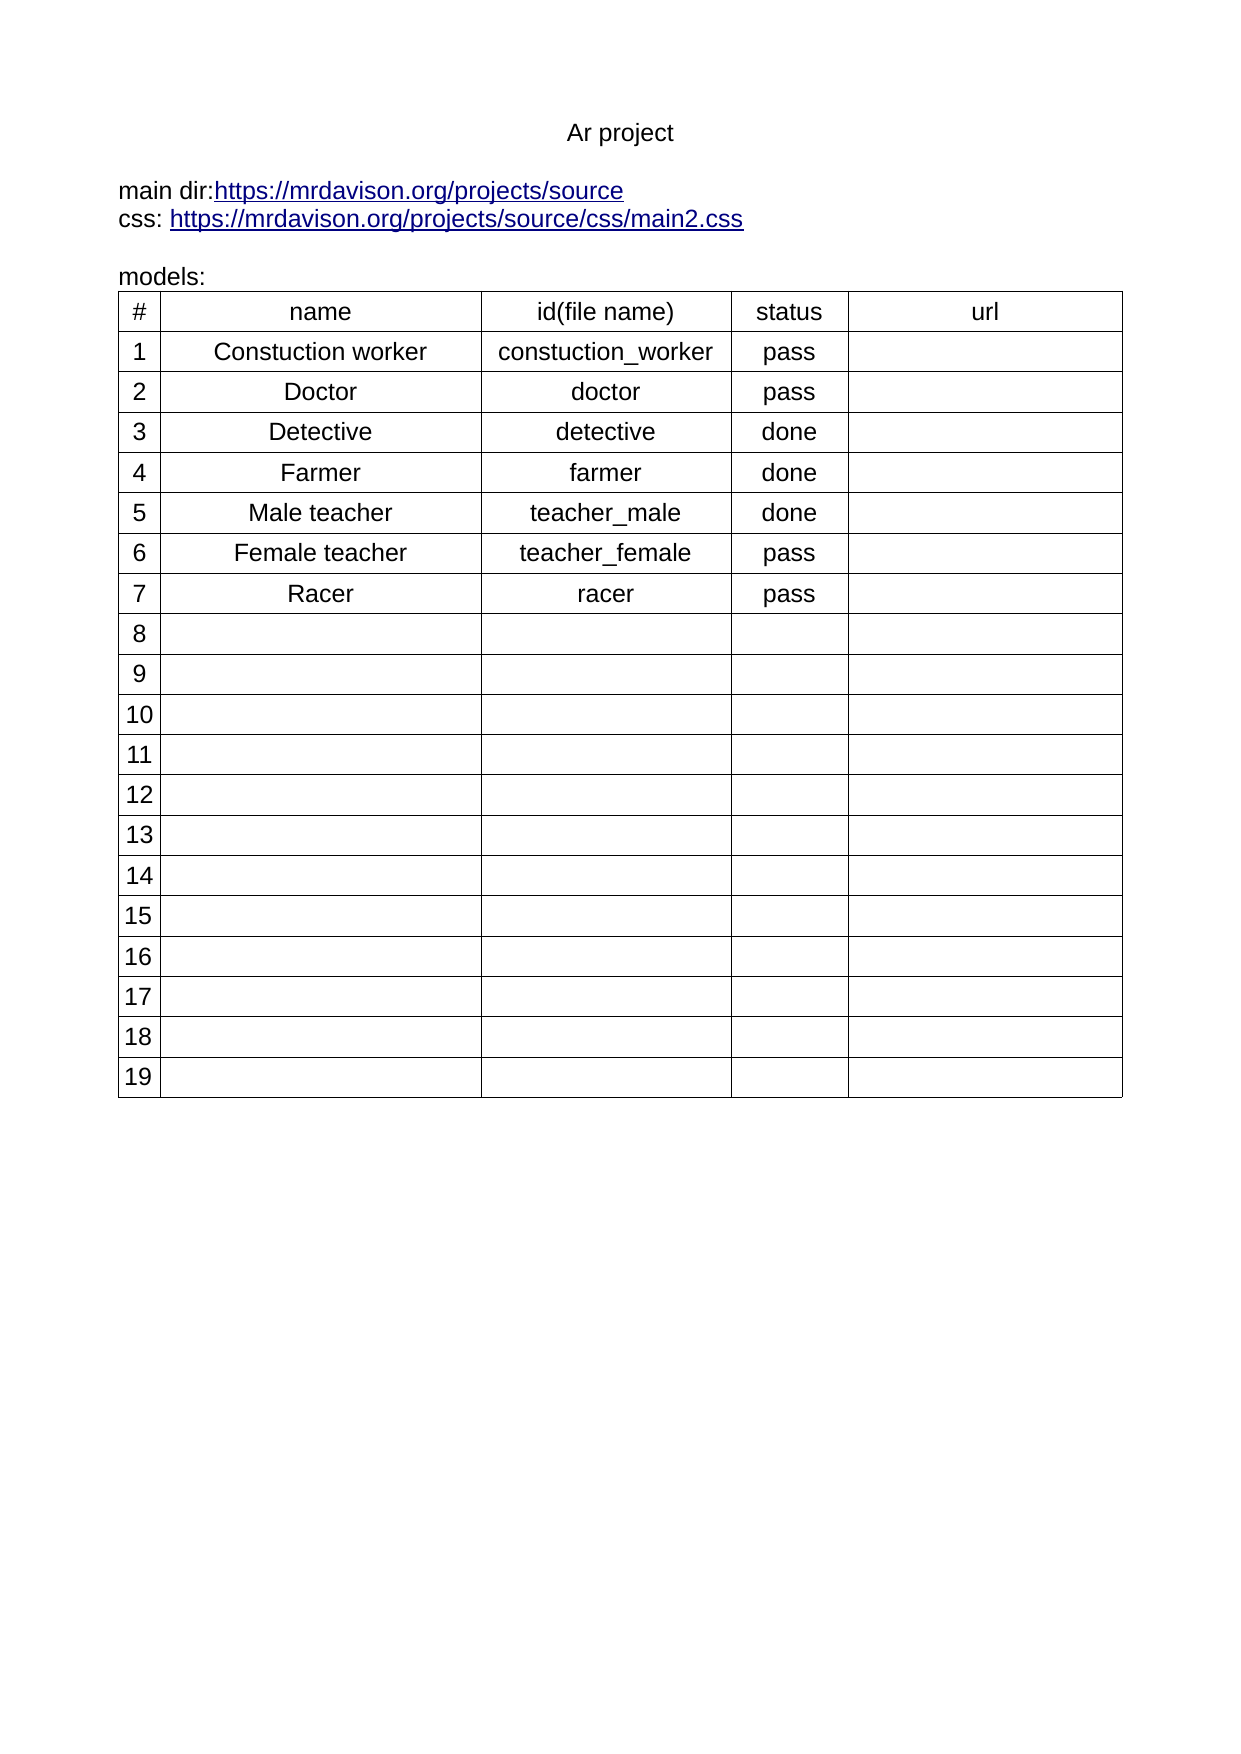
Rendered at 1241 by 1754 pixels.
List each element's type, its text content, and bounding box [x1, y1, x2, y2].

table_cell 16 [119, 937, 160, 976]
table_cell [161, 856, 481, 895]
table_cell [849, 856, 1122, 895]
table_cell 12 [119, 775, 160, 815]
table_cell teacher_male [482, 493, 731, 532]
table_header # [119, 292, 160, 331]
table_cell 1 [119, 332, 160, 371]
table_cell 6 [119, 534, 160, 573]
table_cell [161, 1058, 481, 1097]
table_cell farmer [482, 453, 731, 492]
text css: https://mrdavison.org/projects/source/css/main2.css [118, 204, 1122, 233]
table_cell 18 [119, 1017, 160, 1057]
table_cell [849, 775, 1122, 815]
table_cell [849, 1017, 1122, 1057]
table_cell racer [482, 574, 731, 613]
table_cell Male teacher [161, 493, 481, 532]
table_cell [161, 735, 481, 774]
table_cell [482, 1017, 731, 1057]
table_cell [849, 1058, 1122, 1097]
table_cell 7 [119, 574, 160, 613]
table_cell teacher_female [482, 534, 731, 573]
table_cell [732, 1017, 848, 1057]
table_cell [482, 655, 731, 694]
table_cell 4 [119, 453, 160, 492]
table_cell [161, 1017, 481, 1057]
table_cell 17 [119, 977, 160, 1016]
table_cell 15 [119, 896, 160, 936]
table_cell [732, 937, 848, 976]
table_cell done [732, 413, 848, 452]
table_cell [849, 896, 1122, 936]
table_cell Farmer [161, 453, 481, 492]
table_cell done [732, 493, 848, 532]
table_cell 13 [119, 816, 160, 855]
text main dir:https://mrdavison.org/projects/source [118, 176, 1122, 204]
table_cell [482, 614, 731, 653]
table_cell [482, 977, 731, 1016]
table_cell pass [732, 534, 848, 573]
table_cell [732, 775, 848, 815]
table_cell [482, 775, 731, 815]
table_cell detective [482, 413, 731, 452]
table_cell [849, 816, 1122, 855]
table_cell [849, 735, 1122, 774]
table_cell [849, 493, 1122, 532]
table_cell [849, 413, 1122, 452]
table_cell 8 [119, 614, 160, 653]
table_cell [732, 735, 848, 774]
table_cell Detective [161, 413, 481, 452]
table_cell [161, 937, 481, 976]
table_cell [732, 614, 848, 653]
table_cell [849, 655, 1122, 694]
table_cell 3 [119, 413, 160, 452]
table_cell [732, 856, 848, 895]
table_cell 11 [119, 735, 160, 774]
table_cell [482, 735, 731, 774]
table_cell done [732, 453, 848, 492]
table_cell [482, 816, 731, 855]
table_cell 9 [119, 655, 160, 694]
table_cell [732, 816, 848, 855]
table_cell [482, 856, 731, 895]
table_cell [732, 1058, 848, 1097]
table_cell [849, 372, 1122, 412]
table_cell [849, 453, 1122, 492]
table_cell [732, 695, 848, 734]
table_cell [732, 655, 848, 694]
table_cell [161, 695, 481, 734]
table_cell 5 [119, 493, 160, 532]
table_cell [161, 896, 481, 936]
table_cell pass [732, 332, 848, 371]
table_cell Female teacher [161, 534, 481, 573]
table_cell [482, 896, 731, 936]
table_cell Constuction worker [161, 332, 481, 371]
table_cell [161, 816, 481, 855]
table_cell [849, 614, 1122, 653]
table_cell [849, 695, 1122, 734]
table_cell 10 [119, 695, 160, 734]
table_cell [849, 977, 1122, 1016]
table_header id(file name) [482, 292, 731, 331]
table_cell [482, 1058, 731, 1097]
text models: [118, 262, 1122, 291]
table_cell pass [732, 574, 848, 613]
table_cell [849, 574, 1122, 613]
table_cell [732, 977, 848, 1016]
table_cell [732, 896, 848, 936]
table_cell [482, 695, 731, 734]
table_cell [161, 977, 481, 1016]
table_header status [732, 292, 848, 331]
table_cell Racer [161, 574, 481, 613]
table_header url [849, 292, 1122, 331]
table_cell [161, 614, 481, 653]
table_cell Doctor [161, 372, 481, 412]
table_cell 2 [119, 372, 160, 412]
table_cell 19 [119, 1058, 160, 1097]
table_header name [161, 292, 481, 331]
table_cell constuction_worker [482, 332, 731, 371]
table_cell [161, 775, 481, 815]
table_cell pass [732, 372, 848, 412]
text Ar project [118, 118, 1122, 147]
table_cell [849, 332, 1122, 371]
table_cell [849, 534, 1122, 573]
table_cell [849, 937, 1122, 976]
table_cell 14 [119, 856, 160, 895]
table_cell [482, 937, 731, 976]
table_cell doctor [482, 372, 731, 412]
table_cell [161, 655, 481, 694]
